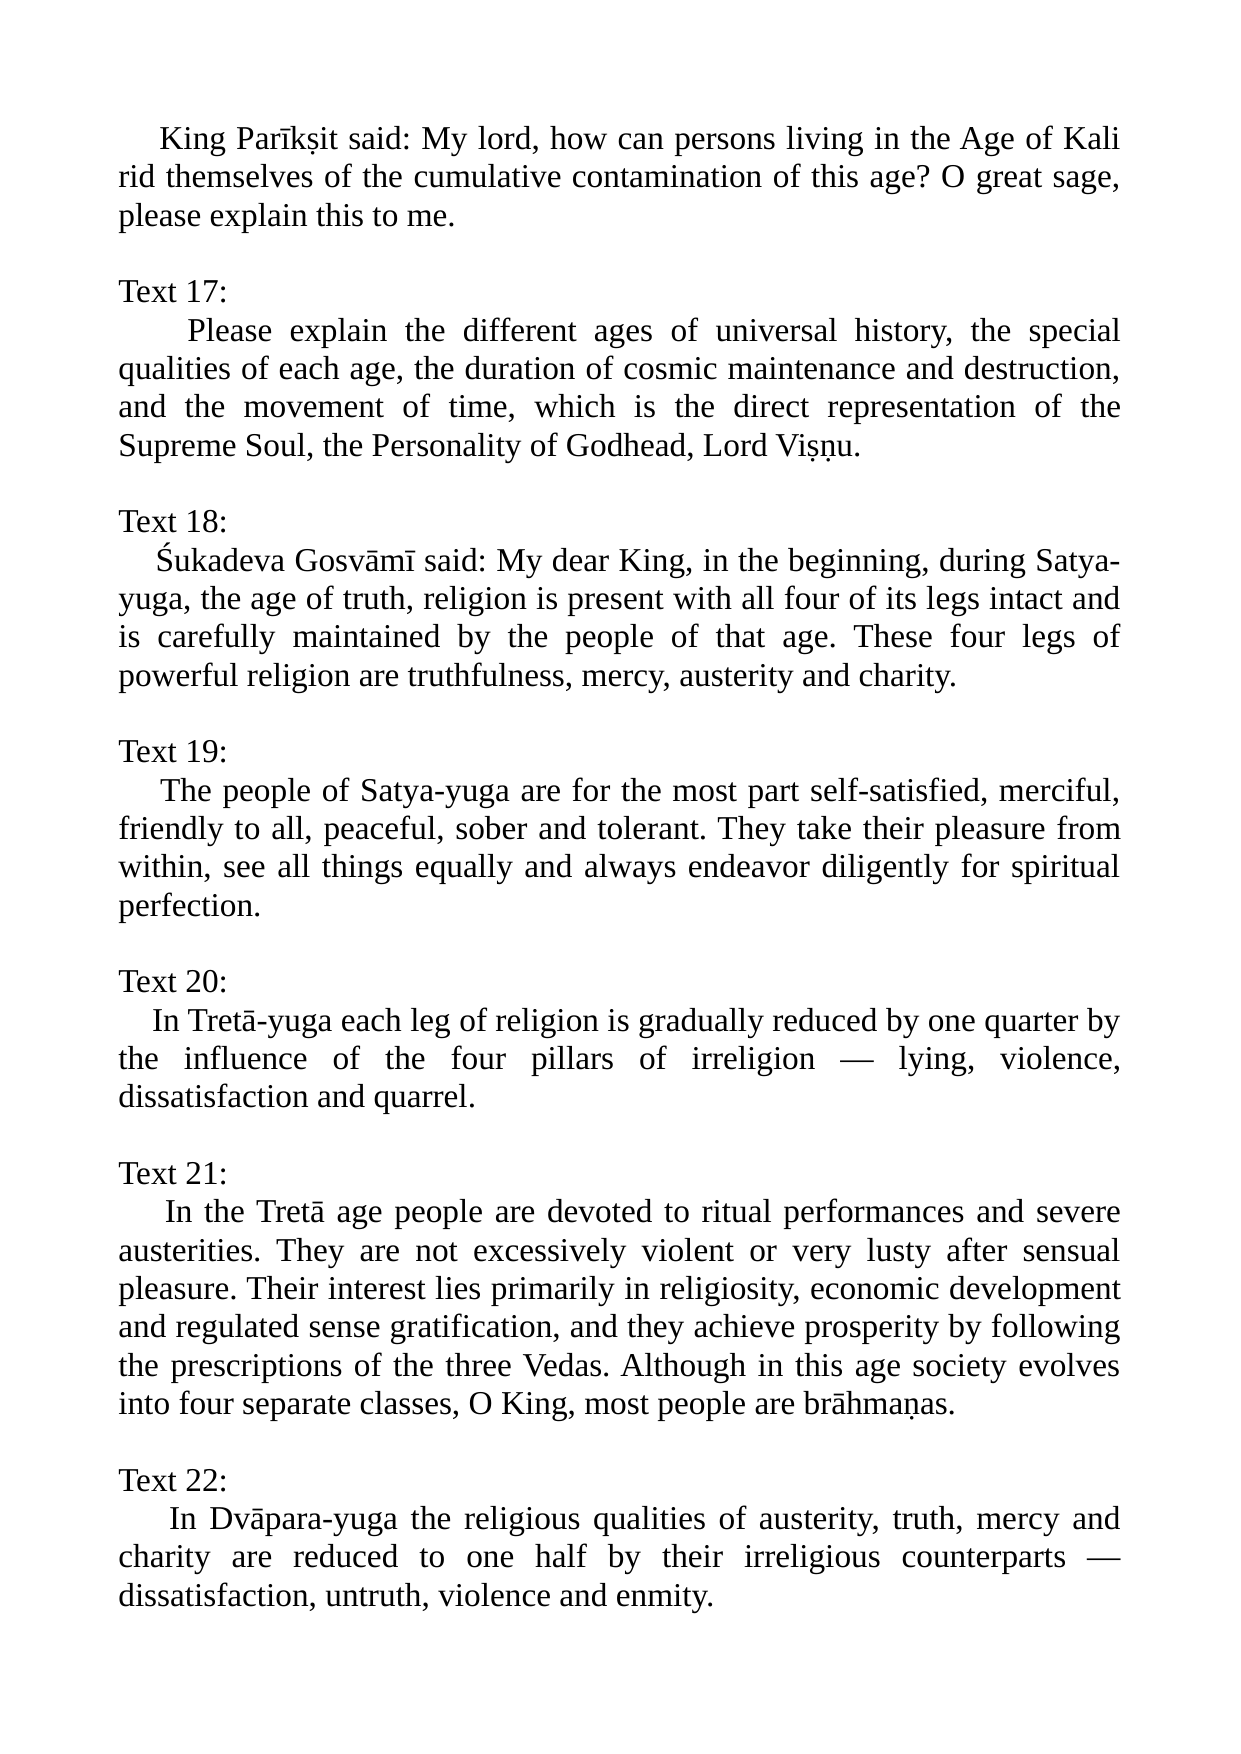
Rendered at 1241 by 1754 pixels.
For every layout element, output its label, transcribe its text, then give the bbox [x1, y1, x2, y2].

text The people of Satya-yuga are for the most part self-satisfied, merciful, friendly to all, peaceful, sober and tolerant. They take their pleasure from within, see all things equally and always endeavor diligently for spiritual perfection. [118, 770, 1122, 923]
text In Tretā-yuga each leg of religion is gradually reduced by one quarter by the influence of the four pillars of irreligion — lying, violence, dissatisfaction and quarrel. [118, 1000, 1122, 1115]
text King Parīkṣit said: My lord, how can persons living in the Age of Kali rid themselves of the cumulative contamination of this age? O great sage, please explain this to me. [118, 118, 1122, 233]
text In Dvāpara-yuga the religious qualities of austerity, truth, mercy and charity are reduced to one half by their irreligious counterparts — dissatisfaction, untruth, violence and enmity. [118, 1498, 1122, 1613]
text Text 22: [118, 1460, 1122, 1498]
text In the Tretā age people are devoted to ritual performances and severe austerities. They are not excessively violent or very lusty after sensual pleasure. Their interest lies primarily in religiosity, economic development and regulated sense gratification, and they achieve prosperity by following the prescriptions of the three Vedas. Although in this age society evolves into four separate classes, O King, most people are brāhmaṇas. [118, 1191, 1122, 1421]
text Text 18: [118, 501, 1122, 540]
text Śukadeva Gosvāmī said: My dear King, in the beginning, during Satya-yuga, the age of truth, religion is present with all four of its legs intact and is carefully maintained by the people of that age. These four legs of powerful religion are truthfulness, mercy, austerity and charity. [118, 540, 1122, 693]
text Please explain the different ages of universal history, the special qualities of each age, the duration of cosmic maintenance and destruction, and the movement of time, which is the direct representation of the Supreme Soul, the Personality of Godhead, Lord Viṣṇu. [118, 310, 1122, 463]
text Text 20: [118, 961, 1122, 1000]
text Text 21: [118, 1153, 1122, 1191]
text Text 19: [118, 731, 1122, 770]
text Text 17: [118, 271, 1122, 310]
